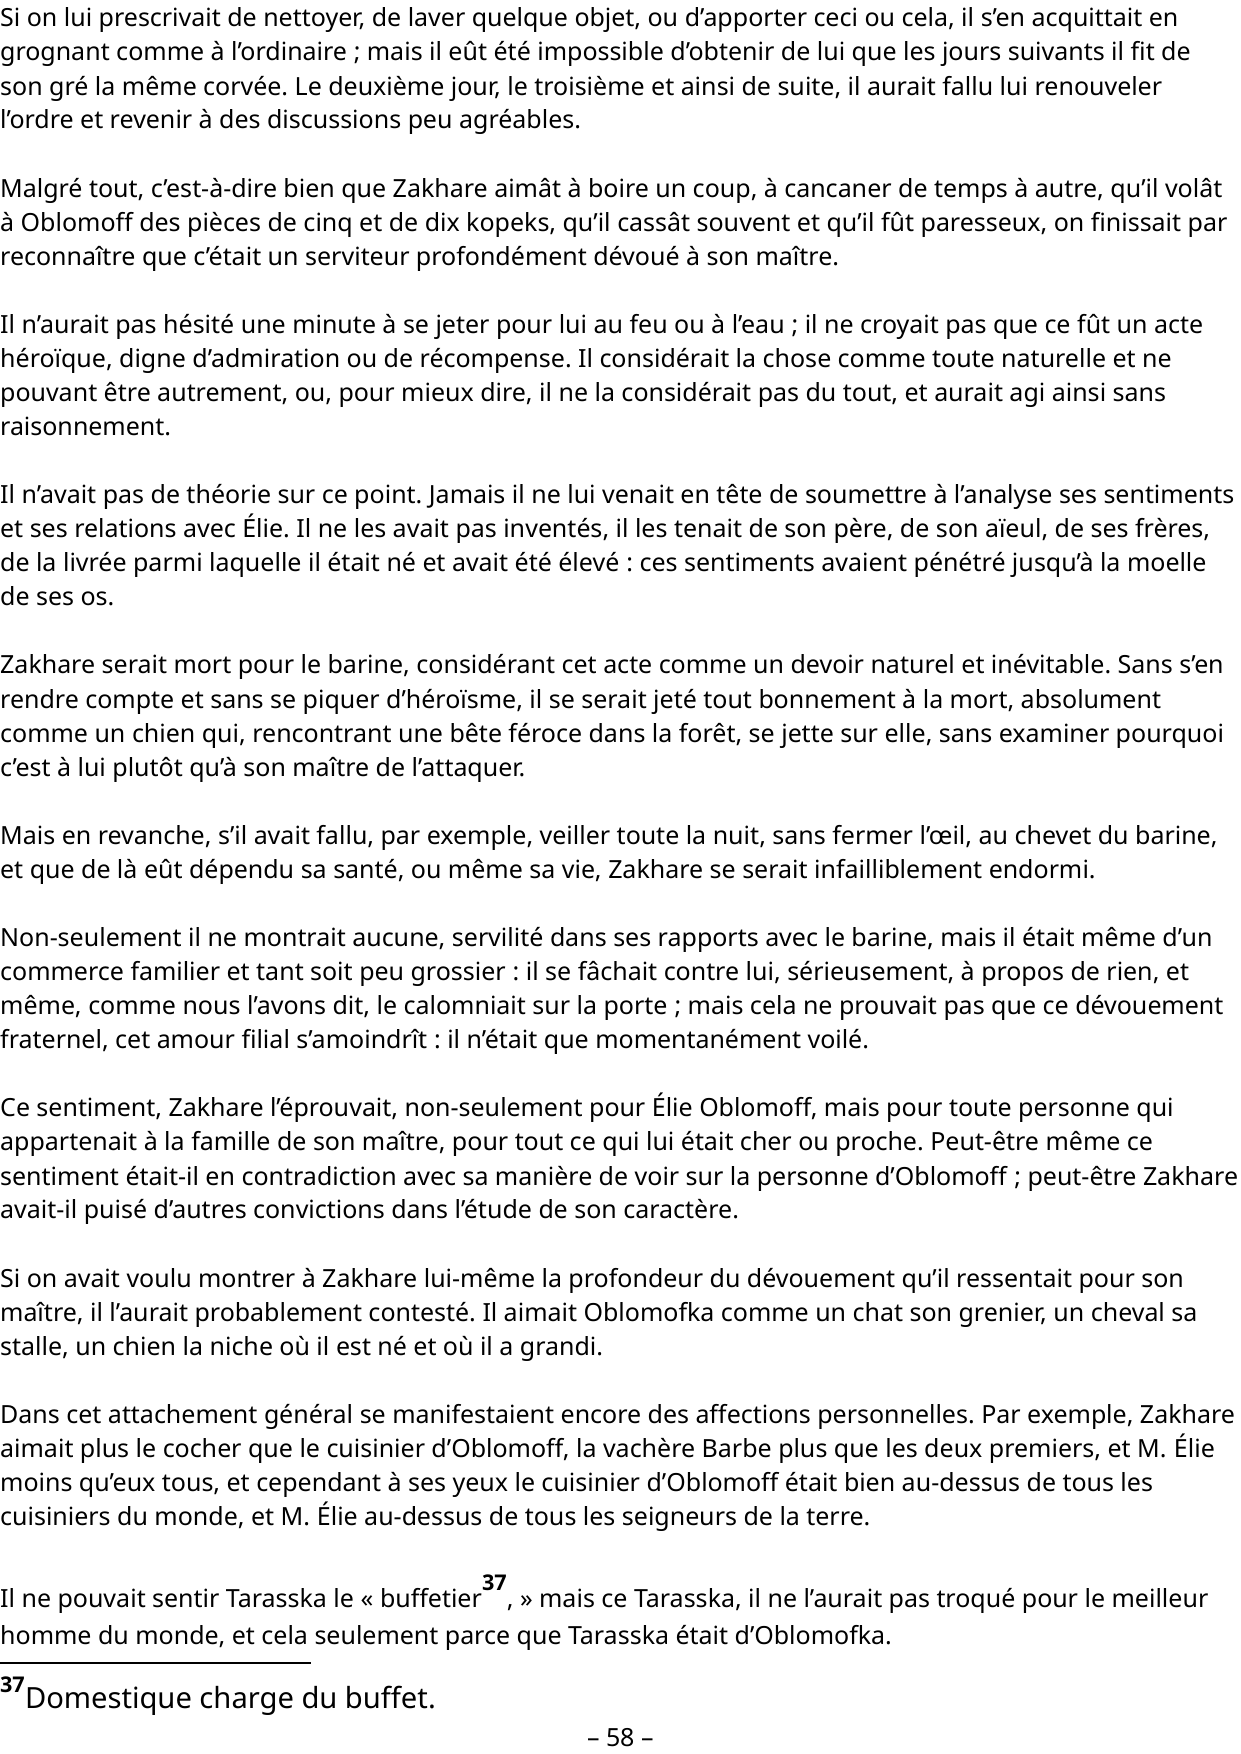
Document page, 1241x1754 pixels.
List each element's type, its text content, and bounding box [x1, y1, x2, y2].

text Ce sentiment, Zakhare l’éprouvait, non-seulement pour Élie Oblomoff, mais pour toute personne qui appartenait à la famille de son maître, pour tout ce qui lui était cher ou proche. Peut-être même ce sentiment était-il en contradiction avec sa manière de voir sur la personne d’Oblomoff ; peut-être Zakhare avait-il puisé d’autres convictions dans l’étude de son caractère. [0, 1090, 1240, 1226]
text Zakhare serait mort pour le barine, considérant cet acte comme un devoir naturel et inévitable. Sans s’en rendre compte et sans se piquer d’héroïsme, il se serait jeté tout bonnement à la mort, absolument comme un chien qui, rencontrant une bête féroce dans la forêt, se jette sur elle, sans examiner pourquoi c’est à lui plutôt qu’à son maître de l’attaquer. [0, 647, 1240, 783]
text Domestique charge du buffet. [0, 1669, 1240, 1720]
text Dans cet attachement général se manifestaient encore des affections personnelles. Par exemple, Zakhare aimait plus le cocher que le cuisinier d’Oblomoff, la vachère Barbe plus que les deux premiers, et M. Élie moins qu’eux tous, et cependant à ses yeux le cuisinier d’Oblomoff était bien au-dessus de tous les cuisiniers du monde, et M. Élie au-dessus de tous les seigneurs de la terre. [0, 1397, 1240, 1533]
text Mais en revanche, s’il avait fallu, par exemple, veiller toute la nuit, sans fermer l’œil, au chevet du barine, et que de là eût dépendu sa santé, ou même sa vie, Zakhare se serait infailliblement endormi. [0, 817, 1240, 886]
text Non-seulement il ne montrait aucune, servilité dans ses rapports avec le barine, mais il était même d’un commerce familier et tant soit peu grossier : il se fâchait contre lui, sérieusement, à propos de rien, et même, comme nous l’avons dit, le calomniait sur la porte ; mais cela ne prouvait pas que ce dévouement fraternel, cet amour filial s’amoindrît : il n’était que momentanément voilé. [0, 920, 1240, 1056]
text Il n’avait pas de théorie sur ce point. Jamais il ne lui venait en tête de soumettre à l’analyse ses sentiments et ses relations avec Élie. Il ne les avait pas inventés, il les tenait de son père, de son aïeul, de ses frères, de la livrée parmi laquelle il était né et avait été élevé : ces sentiments avaient pénétré jusqu’à la moelle de ses os. [0, 477, 1240, 613]
text Si on lui prescrivait de nettoyer, de laver quelque objet, ou d’apporter ceci ou cela, il s’en acquittait en grognant comme à l’ordinaire ; mais il eût été impossible d’obtenir de lui que les jours suivants il fit de son gré la même corvée. Le deuxième jour, le troisième et ainsi de suite, il aurait fallu lui renouveler l’ordre et revenir à des discussions peu agréables. [0, 0, 1240, 136]
text Malgré tout, c’est-à-dire bien que Zakhare aimât à boire un coup, à cancaner de temps à autre, qu’il volât à Oblomoff des pièces de cinq et de dix kopeks, qu’il cassât souvent et qu’il fût paresseux, on finissait par reconnaître que c’était un serviteur profondément dévoué à son maître. [0, 170, 1240, 272]
text Il n’aurait pas hésité une minute à se jeter pour lui au feu ou à l’eau ; il ne croyait pas que ce fût un acte héroïque, digne d’admiration ou de récompense. Il considérait la chose comme toute naturelle et ne pouvant être autrement, ou, pour mieux dire, il ne la considérait pas du tout, et aurait agi ainsi sans raisonnement. [0, 307, 1240, 443]
text Il ne pouvait sentir Tarasska le « buffetier, » mais ce Tarasska, il ne l’aurait pas troqué pour le meilleur homme du monde, et cela seulement parce que Tarasska était d’Oblomofka. [0, 1567, 1240, 1652]
text Si on avait voulu montrer à Zakhare lui-même la profondeur du dévouement qu’il ressentait pour son maître, il l’aurait probablement contesté. Il aimait Oblomofka comme un chat son grenier, un cheval sa stalle, un chien la niche où il est né et où il a grandi. [0, 1260, 1240, 1362]
